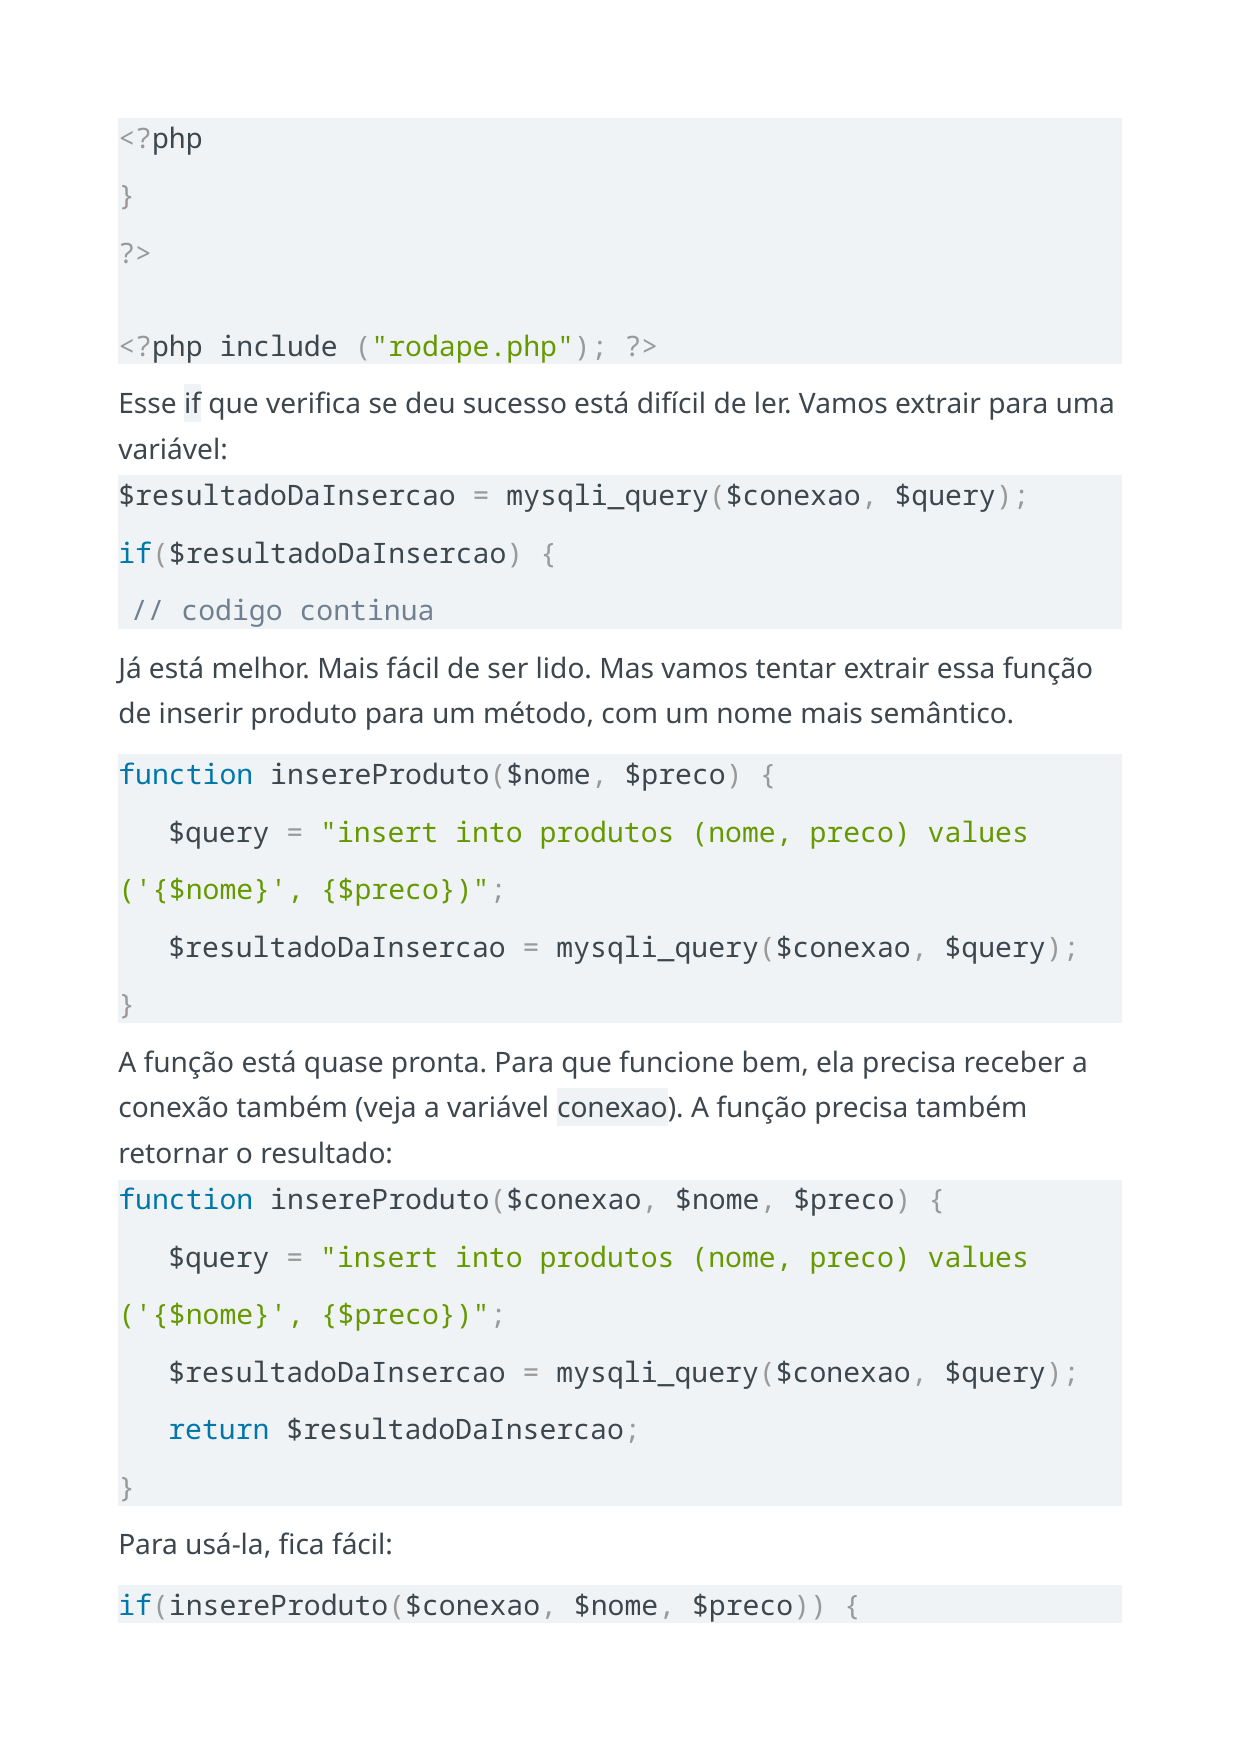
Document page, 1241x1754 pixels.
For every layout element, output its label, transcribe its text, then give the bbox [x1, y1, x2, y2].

text Para usá-la, fica fácil: [118, 1525, 1122, 1563]
text $resultadoDaInsercao = mysqli_query($conexao, $query); [118, 1352, 1122, 1391]
text function insereProduto($nome, $preco) { [118, 754, 1122, 793]
text $query = "insert into produtos (nome, preco) values ('{$nome}', {$preco})"; [118, 812, 1122, 908]
text } [118, 984, 1122, 1023]
text Já está melhor. Mais fácil de ser lido. Mas vamos tentar extrair essa função de inserir produto para um método, com um nome mais semântico. [118, 648, 1122, 732]
text $resultadoDaInsercao = mysqli_query($conexao, $query); [118, 927, 1122, 965]
text return $resultadoDaInsercao; [118, 1410, 1122, 1448]
text $query = "insert into produtos (nome, preco) values ('{$nome}', {$preco})"; [118, 1237, 1122, 1333]
text <?php [118, 118, 1122, 156]
text // codigo continua [118, 590, 1122, 629]
text } [118, 176, 1122, 214]
text if($resultadoDaInsercao) { [118, 533, 1122, 571]
text function insereProduto($conexao, $nome, $preco) { [118, 1180, 1122, 1218]
text } [118, 1467, 1122, 1506]
text A função está quase pronta. Para que funcione bem, ela precisa receber a conexão também (veja a variável conexao). A função precisa também retornar o resultado: [118, 1042, 1122, 1172]
text <?php include ("rodape.php"); ?> [118, 326, 1122, 364]
text ?> [118, 233, 1122, 271]
text if(insereProduto($conexao, $nome, $preco)) { [118, 1585, 1122, 1623]
text $resultadoDaInsercao = mysqli_query($conexao, $query); [118, 475, 1122, 514]
text Esse if que verifica se deu sucesso está difícil de ler. Vamos extrair para uma variável: [118, 383, 1122, 468]
